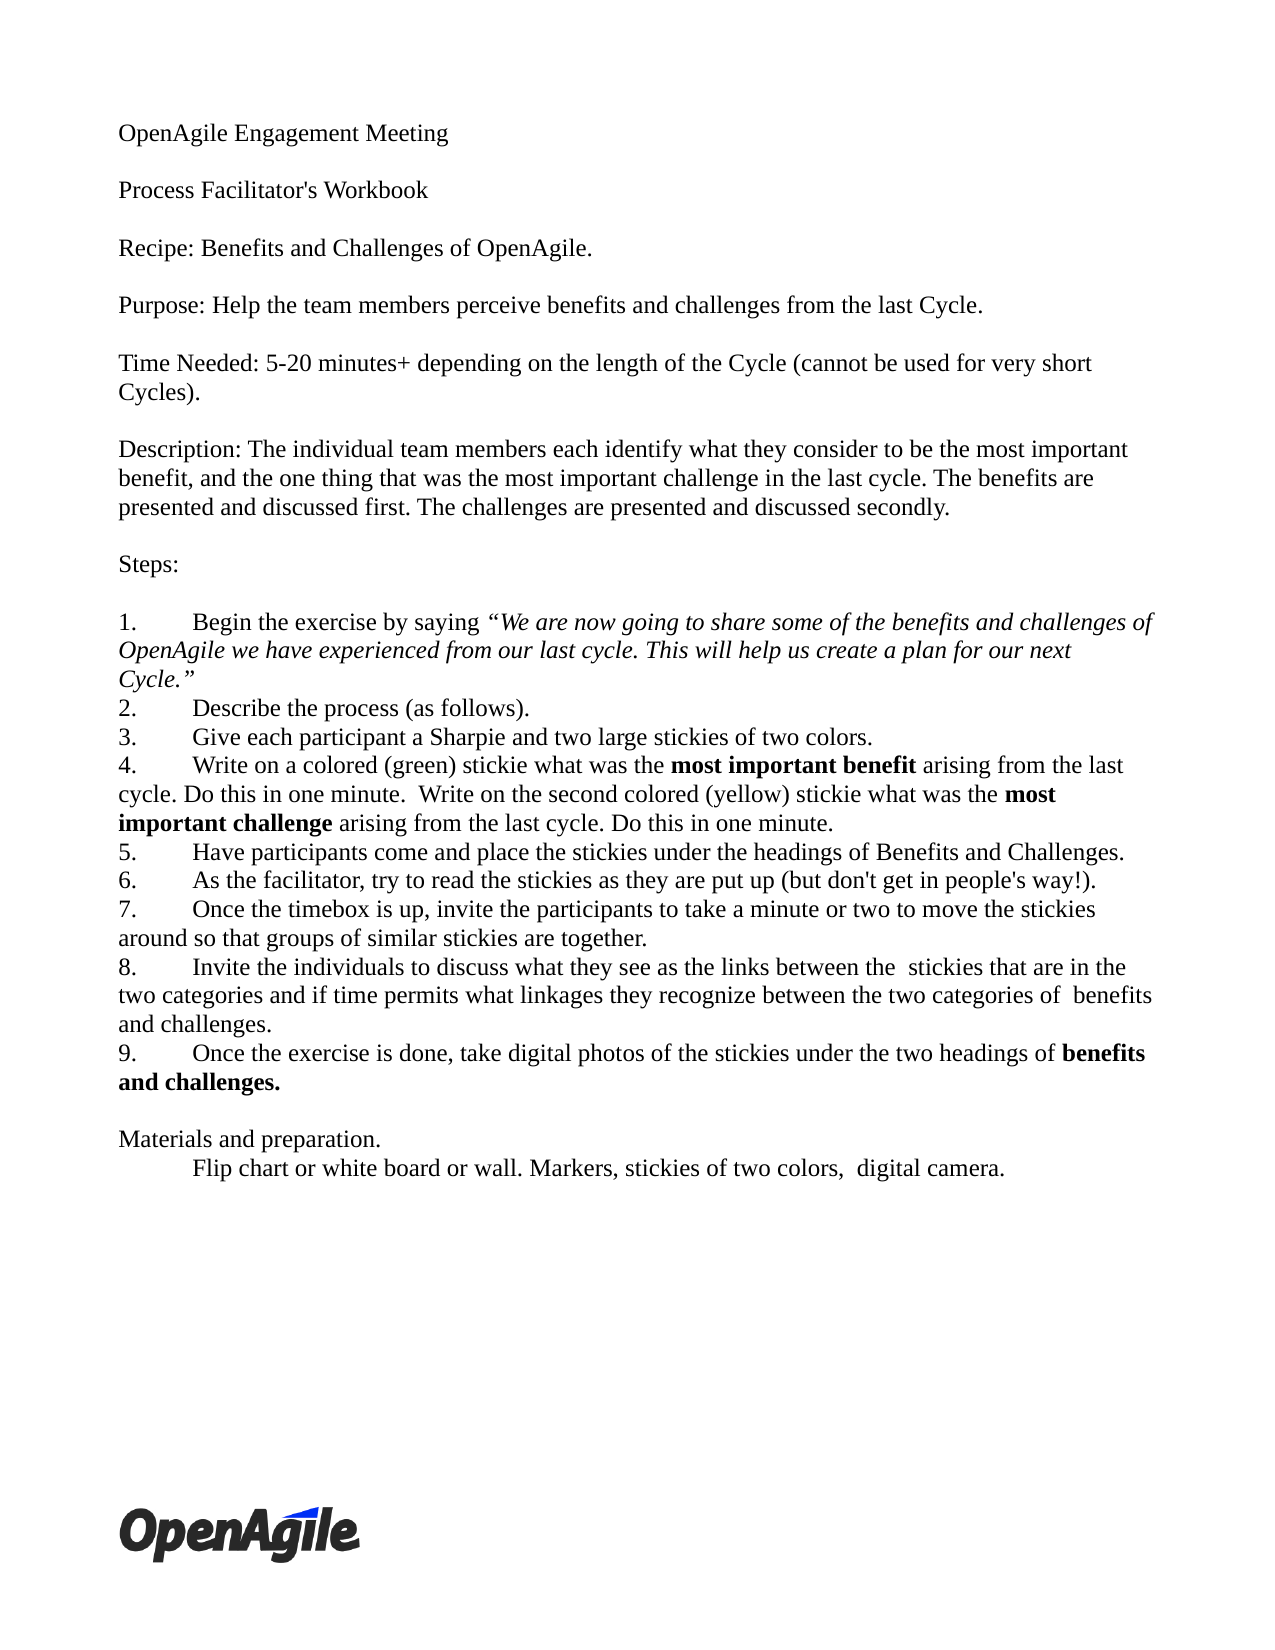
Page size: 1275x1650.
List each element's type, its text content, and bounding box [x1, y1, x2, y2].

list Once the timebox is up, invite the participants to take a minute or two to move the stickies around so that groups of similar stickies are together. [118, 894, 1157, 952]
list Begin the exercise by saying “We are now going to share some of the benefits and challenges of OpenAgile we have experienced from our last cycle. This will help us create a plan for our next Cycle.” [118, 607, 1157, 693]
list Have participants come and place the stickies under the headings of Benefits and Challenges. [118, 837, 1157, 866]
text Description: The individual team members each identify what they consider to be the most important benefit, and the one thing that was the most important challenge in the last cycle. The benefits are presented and discussed first. The challenges are presented and discussed secondly. [118, 434, 1157, 521]
text Materials and preparation. [118, 1124, 1157, 1153]
list Write on a colored (green) stickie what was the most important benefit arising from the last cycle. Do this in one minute. Write on the second colored (yellow) stickie what was the most important challenge arising from the last cycle. Do this in one minute. [118, 751, 1157, 837]
picture [118, 1504, 361, 1564]
list Describe the process (as follows). [118, 693, 1157, 722]
list Give each participant a Sharpie and two large stickies of two colors. [118, 722, 1157, 751]
text Flip chart or white board or wall. Markers, stickies of two colors, digital camera. [118, 1153, 1157, 1182]
text Purpose: Help the team members perceive benefits and challenges from the last Cycle. [118, 291, 1157, 319]
list Invite the individuals to discuss what they see as the links between the stickies that are in the two categories and if time permits what linkages they recognize between the two categories of benefits and challenges. [118, 952, 1157, 1038]
text Time Needed: 5-20 minutes+ depending on the length of the Cycle (cannot be used for very short Cycles). [118, 348, 1157, 406]
text Steps: [118, 549, 1157, 578]
list Once the exercise is done, take digital photos of the stickies under the two headings of benefits and challenges. [118, 1038, 1157, 1096]
text Process Facilitator's Workbook [118, 176, 1157, 204]
text OpenAgile Engagement Meeting [118, 118, 1157, 147]
text Recipe: Benefits and Challenges of OpenAgile. [118, 233, 1157, 262]
list As the facilitator, try to read the stickies as they are put up (but don't get in people's way!). [118, 866, 1157, 894]
